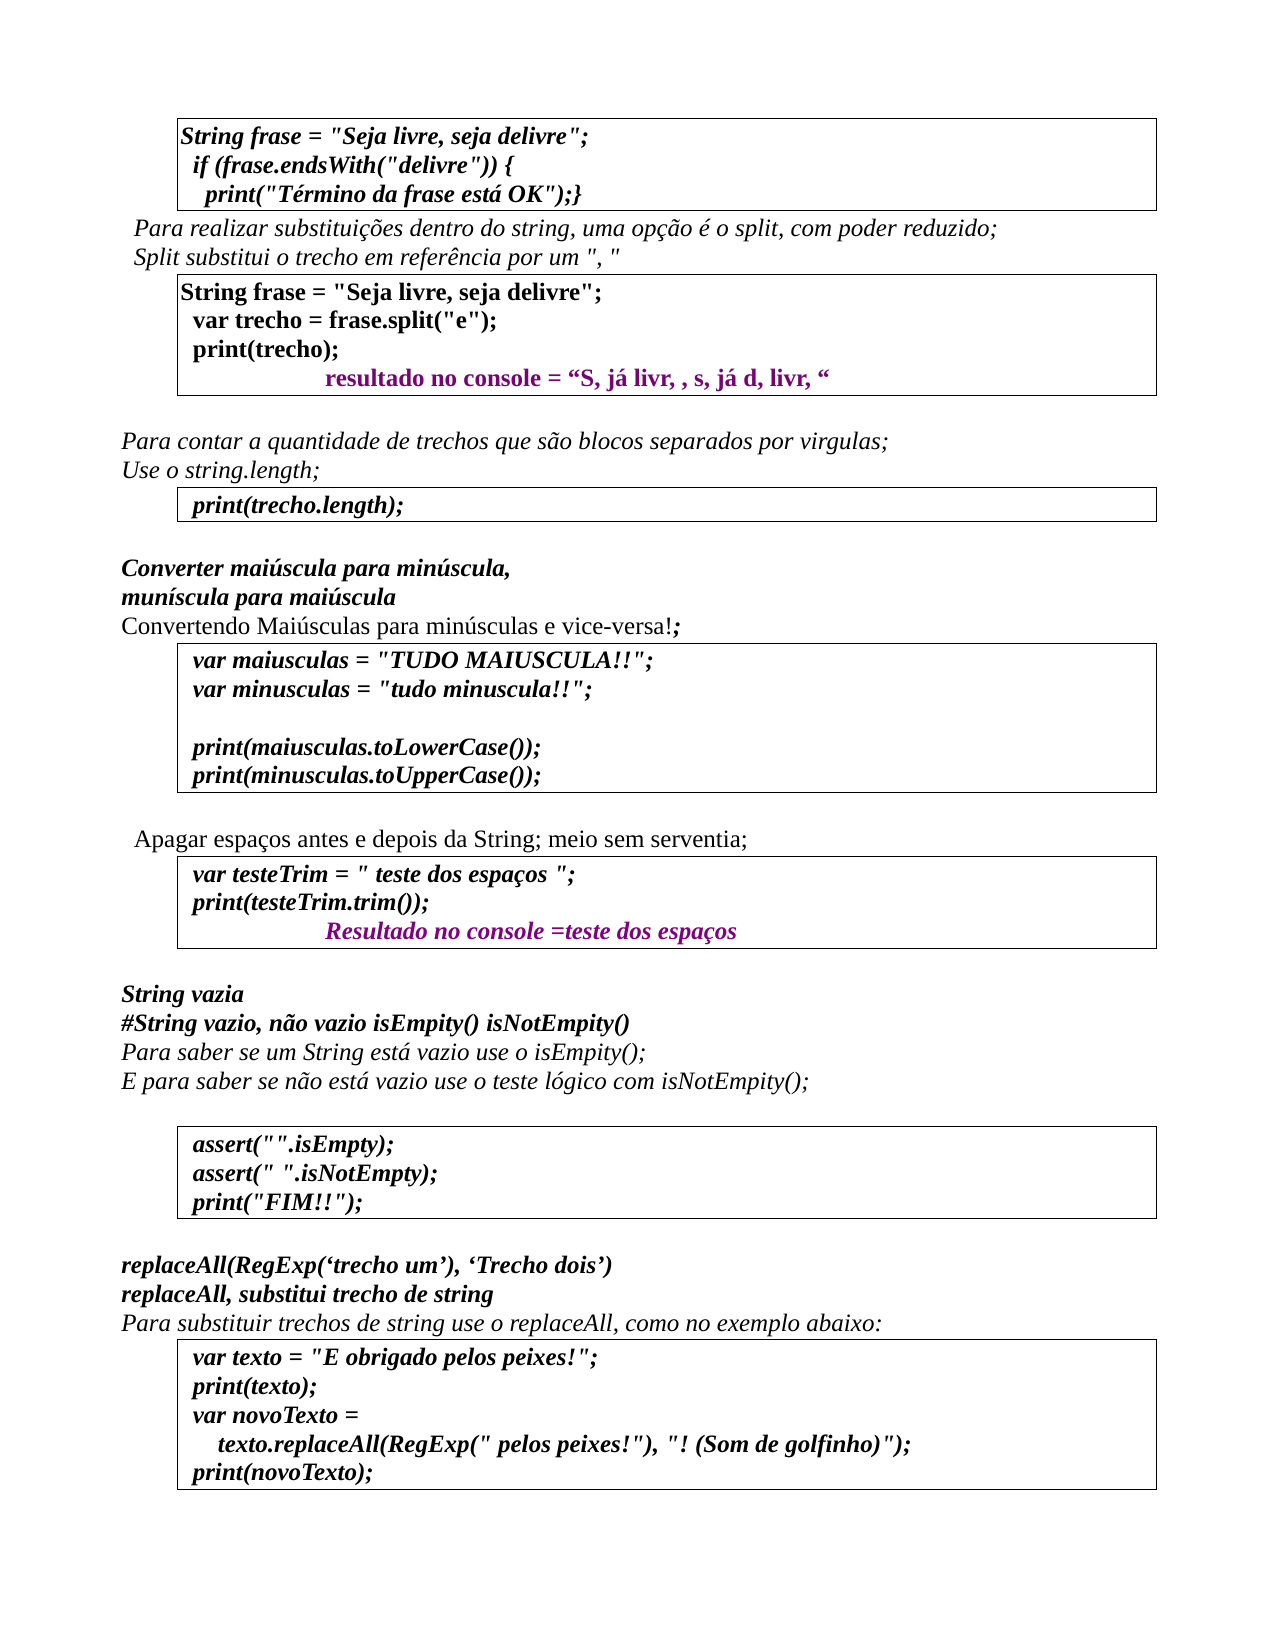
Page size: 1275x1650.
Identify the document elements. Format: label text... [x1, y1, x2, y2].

text String frase = "Seja livre, seja delivre"; [178, 119, 1156, 147]
text print(maiusculas.toLowerCase()); [178, 729, 1156, 757]
text print(trecho.length); [178, 488, 1156, 521]
text print(texto); [178, 1368, 1156, 1397]
text print("FIM!!"); [178, 1184, 1156, 1218]
text texto.replaceAll(RegExp(" pelos peixes!"), "! (Som de golfinho)"); [178, 1426, 1156, 1454]
text resultado no console = “S, já livr, , s, já d, livr, “ [178, 360, 1156, 395]
text Para realizar substituições dentro do string, uma opção é o split, com poder reduzido; [118, 210, 1157, 242]
text var maiusculas = "TUDO MAIUSCULA!!"; [178, 644, 1156, 671]
text Para substituir trechos de string use o replaceAll, como no exemplo abaixo: [118, 1308, 1157, 1339]
text assert("".isEmpty); [178, 1127, 1156, 1155]
text var novoTexto = [178, 1397, 1156, 1426]
text #String vazio, não vazio isEmpity() isNotEmpity() [118, 1008, 1157, 1037]
text var texto = "E obrigado pelos peixes!"; [178, 1340, 1156, 1368]
text Resultado no console =teste dos espaços [178, 913, 1156, 948]
text if (frase.endsWith("delivre")) { [178, 147, 1156, 176]
text String vazia [118, 979, 1157, 1008]
text Para saber se um String está vazio use o isEmpity(); [118, 1037, 1157, 1066]
text replaceAll, substitui trecho de string [118, 1279, 1157, 1308]
text var testeTrim = " teste dos espaços "; [178, 857, 1156, 884]
text Use o string.length; [118, 455, 1157, 487]
text String frase = "Seja livre, seja delivre"; [178, 275, 1156, 302]
text E para saber se não está vazio use o teste lógico com isNotEmpity(); [118, 1066, 1157, 1094]
text Convertendo Maiúsculas para minúsculas e vice-versa!; [118, 611, 1157, 642]
text Apagar espaços antes e depois da String; meio sem serventia; [118, 824, 1157, 856]
text Converter maiúscula para minúscula, [118, 553, 1157, 582]
text print(trecho); [178, 331, 1156, 360]
text print("Término da frase está OK");} [178, 176, 1156, 210]
text var trecho = frase.split("e"); [178, 302, 1156, 331]
text replaceAll(RegExp(‘trecho um’), ‘Trecho dois’) [118, 1250, 1157, 1279]
text Para contar a quantidade de trechos que são blocos separados por virgulas; [118, 426, 1157, 455]
text print(testeTrim.trim()); [178, 884, 1156, 913]
text print(minusculas.toUpperCase()); [178, 757, 1156, 792]
text var minusculas = "tudo minuscula!!"; [178, 671, 1156, 703]
text print(novoTexto); [178, 1454, 1156, 1489]
text Split substitui o trecho em referência por um ", " [118, 242, 1157, 274]
text muníscula para maiúscula [118, 582, 1157, 611]
text assert(" ".isNotEmpty); [178, 1155, 1156, 1184]
